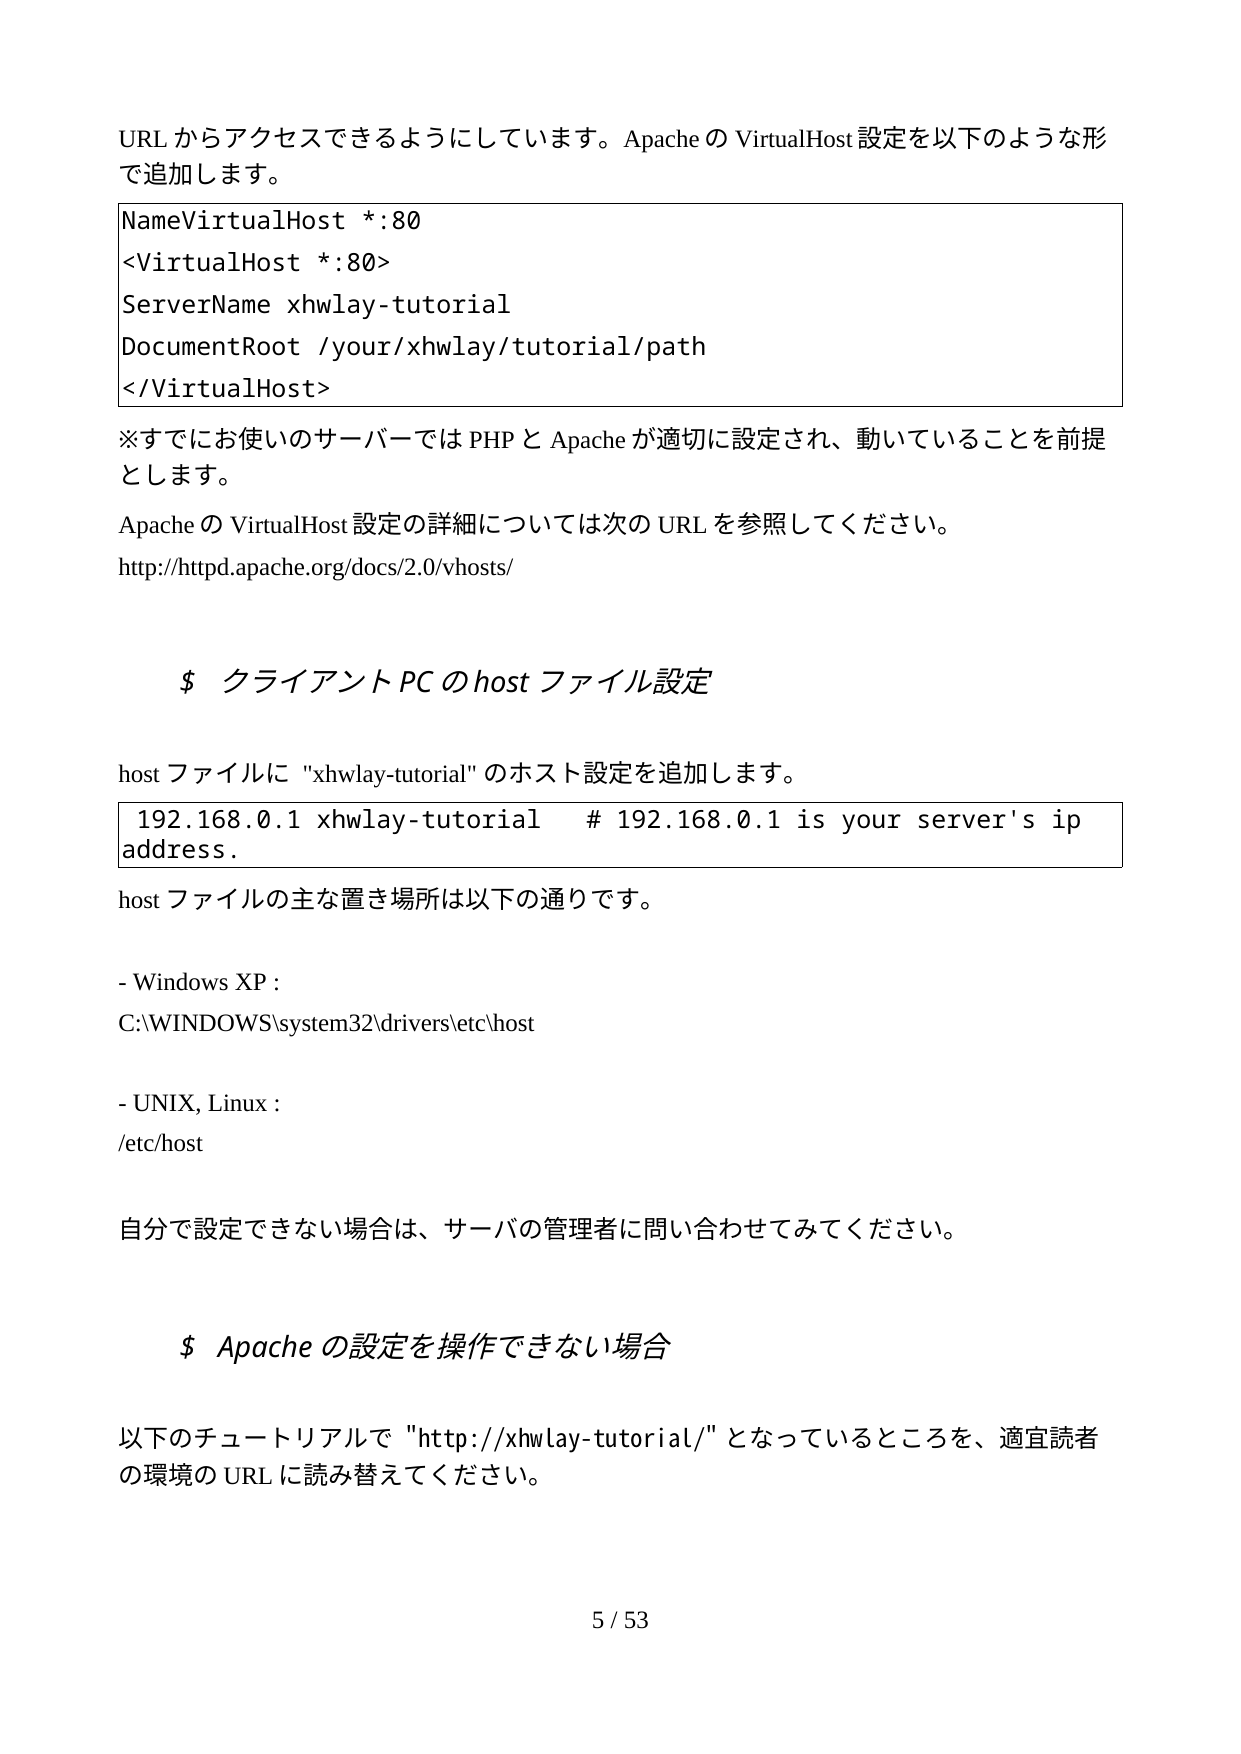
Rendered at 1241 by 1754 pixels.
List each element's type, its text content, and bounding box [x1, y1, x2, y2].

text 192.168.0.1 xhwlay-tutorial # 192.168.0.1 is your server's ip address. [119, 803, 1122, 867]
text hostファイルに "xhwlay-tutorial" のホスト設定を追加します。 [118, 753, 1122, 789]
text - UNIX, Linux : [118, 1089, 1122, 1117]
text /etc/host [118, 1129, 1122, 1157]
text ※すでにお使いのサーバーではPHPとApacheが適切に設定され、動いていることを前提とします。 [118, 419, 1122, 492]
text http://httpd.apache.org/docs/2.0/vhosts/ [118, 553, 1122, 581]
text NameVirtualHost *:80 [119, 204, 1122, 236]
text DocumentRoot /your/xhwlay/tutorial/path [119, 329, 1122, 362]
text C:\WINDOWS\system32\drivers\etc\host [118, 1009, 1122, 1036]
subtitle Apacheの設定を操作できない場合 [142, 1324, 1122, 1366]
text 以下のチュートリアルで "http://xhwlay-tutorial/" となっているところを、適宜読者の環境のURLに読み替えてください。 [118, 1419, 1122, 1491]
text URLからアクセスできるようにしています。ApacheのVirtualHost設定を以下のような形で追加します。 [118, 118, 1122, 191]
subtitle クライアントPCのhostファイル設定 [142, 658, 1122, 701]
text - Windows XP : [118, 968, 1122, 996]
text hostファイルの主な置き場所は以下の通りです。 [118, 879, 1122, 916]
text ServerName xhwlay-tutorial [119, 287, 1122, 319]
text </VirtualHost> [119, 371, 1122, 406]
text 自分で設定できない場合は、サーバの管理者に問い合わせてみてください。 [118, 1210, 1122, 1246]
text <VirtualHost *:80> [119, 245, 1122, 278]
text ApacheのVirtualHost設定の詳細については次のURLを参照してください。 [118, 504, 1122, 540]
